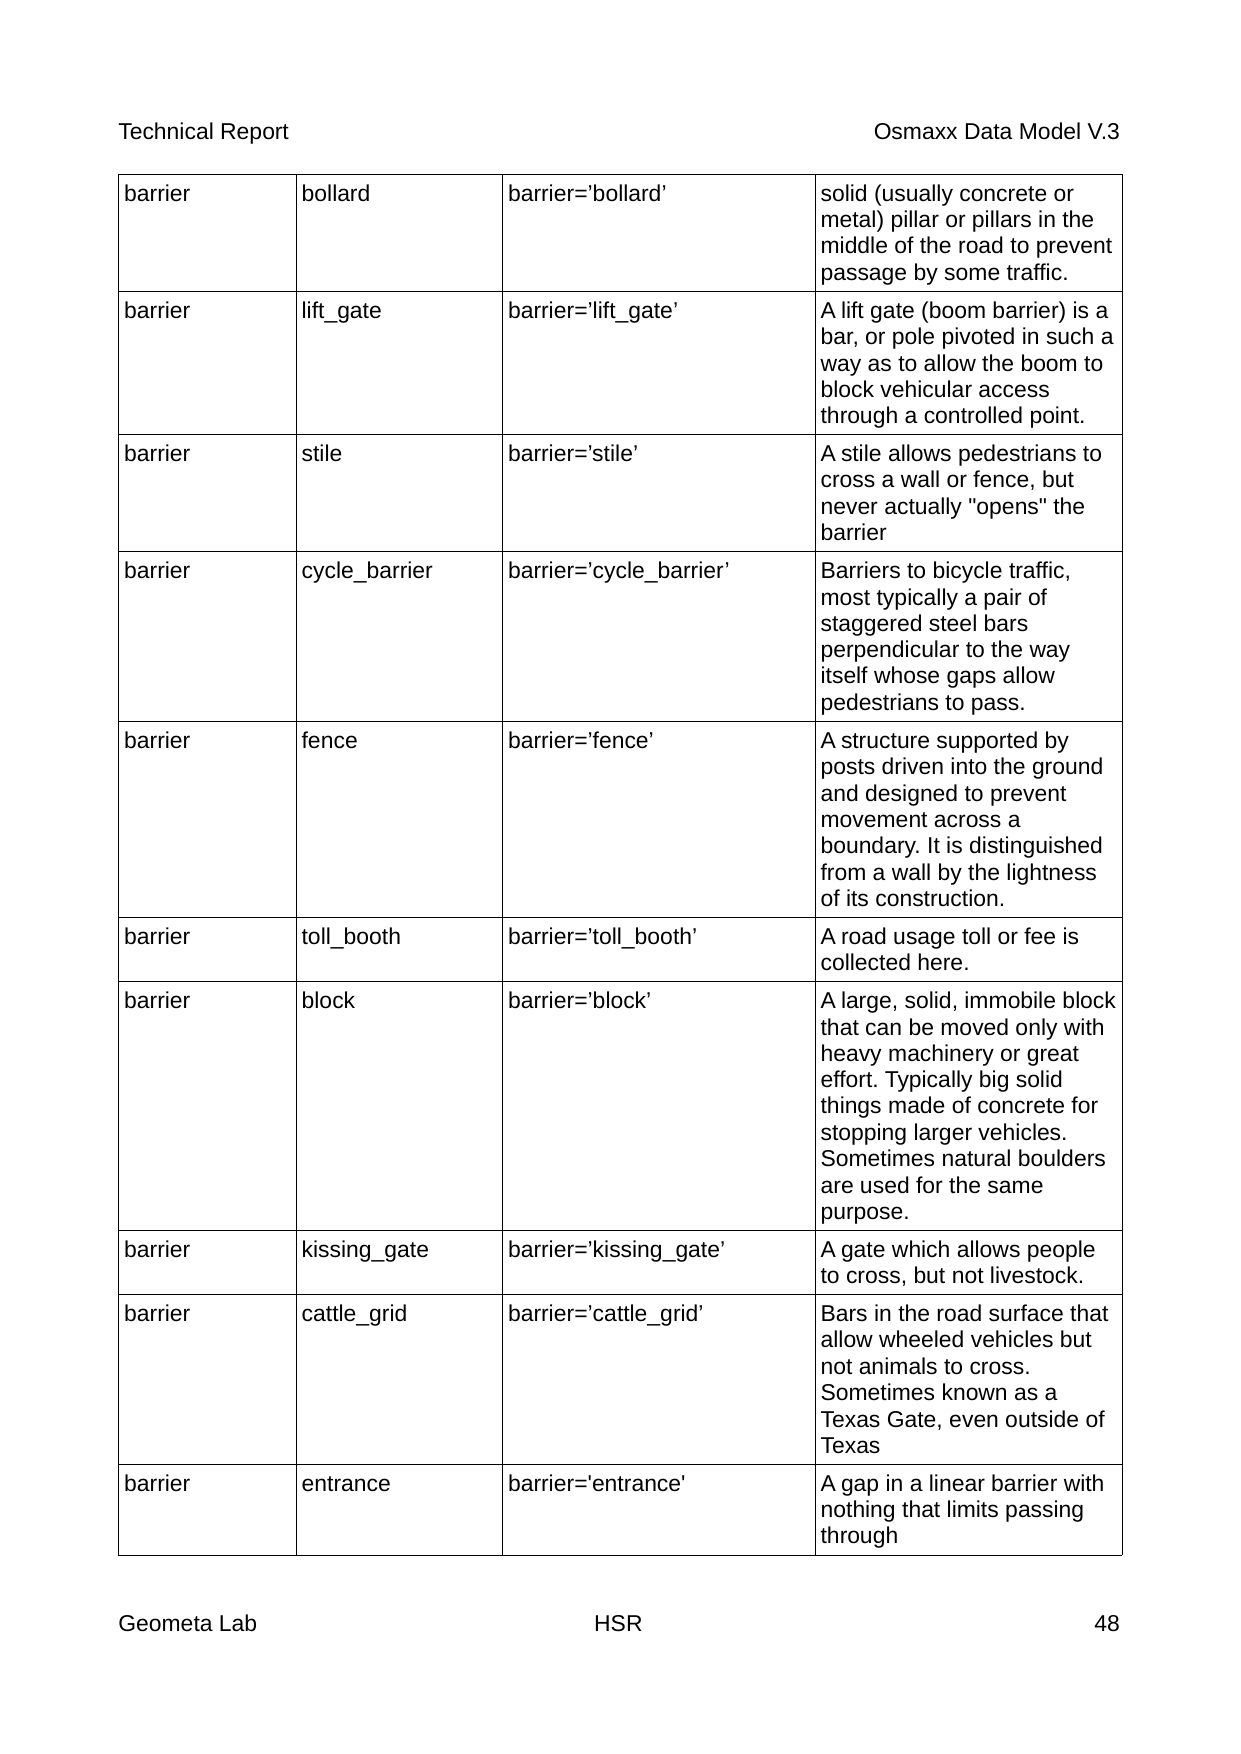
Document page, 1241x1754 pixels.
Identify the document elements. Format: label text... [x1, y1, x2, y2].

table_cell entrance [297, 1465, 502, 1554]
table_cell A gap in a linear barrier with nothing that limits passing through [816, 1465, 1122, 1554]
table_cell barrier [119, 552, 296, 721]
table_cell barrier [119, 722, 296, 917]
table_cell A large, solid, immobile block that can be moved only with heavy machinery or great effort. Typically big solid things made of concrete for stopping larger vehicles. Sometimes natural boulders are used for the same purpose. [816, 982, 1122, 1230]
table_cell barrier=’toll_booth’ [503, 918, 815, 981]
table_cell A lift gate (boom barrier) is a bar, or pole pivoted in such a way as to allow the boom to block vehicular access through a controlled point. [816, 292, 1122, 434]
table_cell Barriers to bicycle traffic, most typically a pair of staggered steel bars perpendicular to the way itself whose gaps allow pedestrians to pass. [816, 552, 1122, 721]
table_cell barrier [119, 1295, 296, 1464]
table_cell lift_gate [297, 292, 502, 434]
table_cell A road usage toll or fee is collected here. [816, 918, 1122, 981]
table_cell fence [297, 722, 502, 917]
table_cell barrier=’fence’ [503, 722, 815, 917]
table_cell block [297, 982, 502, 1230]
table_cell cycle_barrier [297, 552, 502, 721]
table_cell barrier=’lift_gate’ [503, 292, 815, 434]
table_cell A gate which allows people to cross, but not livestock. [816, 1231, 1122, 1294]
table_cell barrier=’cattle_grid’ [503, 1295, 815, 1464]
table_cell cattle_grid [297, 1295, 502, 1464]
table_cell barrier=’kissing_gate’ [503, 1231, 815, 1294]
table_cell A structure supported by posts driven into the ground and designed to prevent movement across a boundary. It is distinguished from a wall by the lightness of its construction. [816, 722, 1122, 917]
table_cell stile [297, 435, 502, 551]
table_cell solid (usually concrete or metal) pillar or pillars in the middle of the road to prevent passage by some traffic. [816, 175, 1122, 291]
table_cell kissing_gate [297, 1231, 502, 1294]
table_cell toll_booth [297, 918, 502, 981]
table_cell A stile allows pedestrians to cross a wall or fence, but never actually "opens" the barrier [816, 435, 1122, 551]
table_cell barrier [119, 175, 296, 291]
table_cell barrier [119, 982, 296, 1230]
table_cell barrier='entrance' [503, 1465, 815, 1554]
table_cell barrier [119, 435, 296, 551]
table_cell bollard [297, 175, 502, 291]
table_cell barrier=’cycle_barrier’ [503, 552, 815, 721]
table_cell barrier=’stile’ [503, 435, 815, 551]
table_cell barrier [119, 1231, 296, 1294]
table_cell barrier [119, 1465, 296, 1554]
table_cell barrier=’block’ [503, 982, 815, 1230]
table_cell barrier=’bollard’ [503, 175, 815, 291]
table_cell Bars in the road surface that allow wheeled vehicles but not animals to cross. Sometimes known as a Texas Gate, even outside of Texas [816, 1295, 1122, 1464]
table_cell barrier [119, 292, 296, 434]
table_cell barrier [119, 918, 296, 981]
